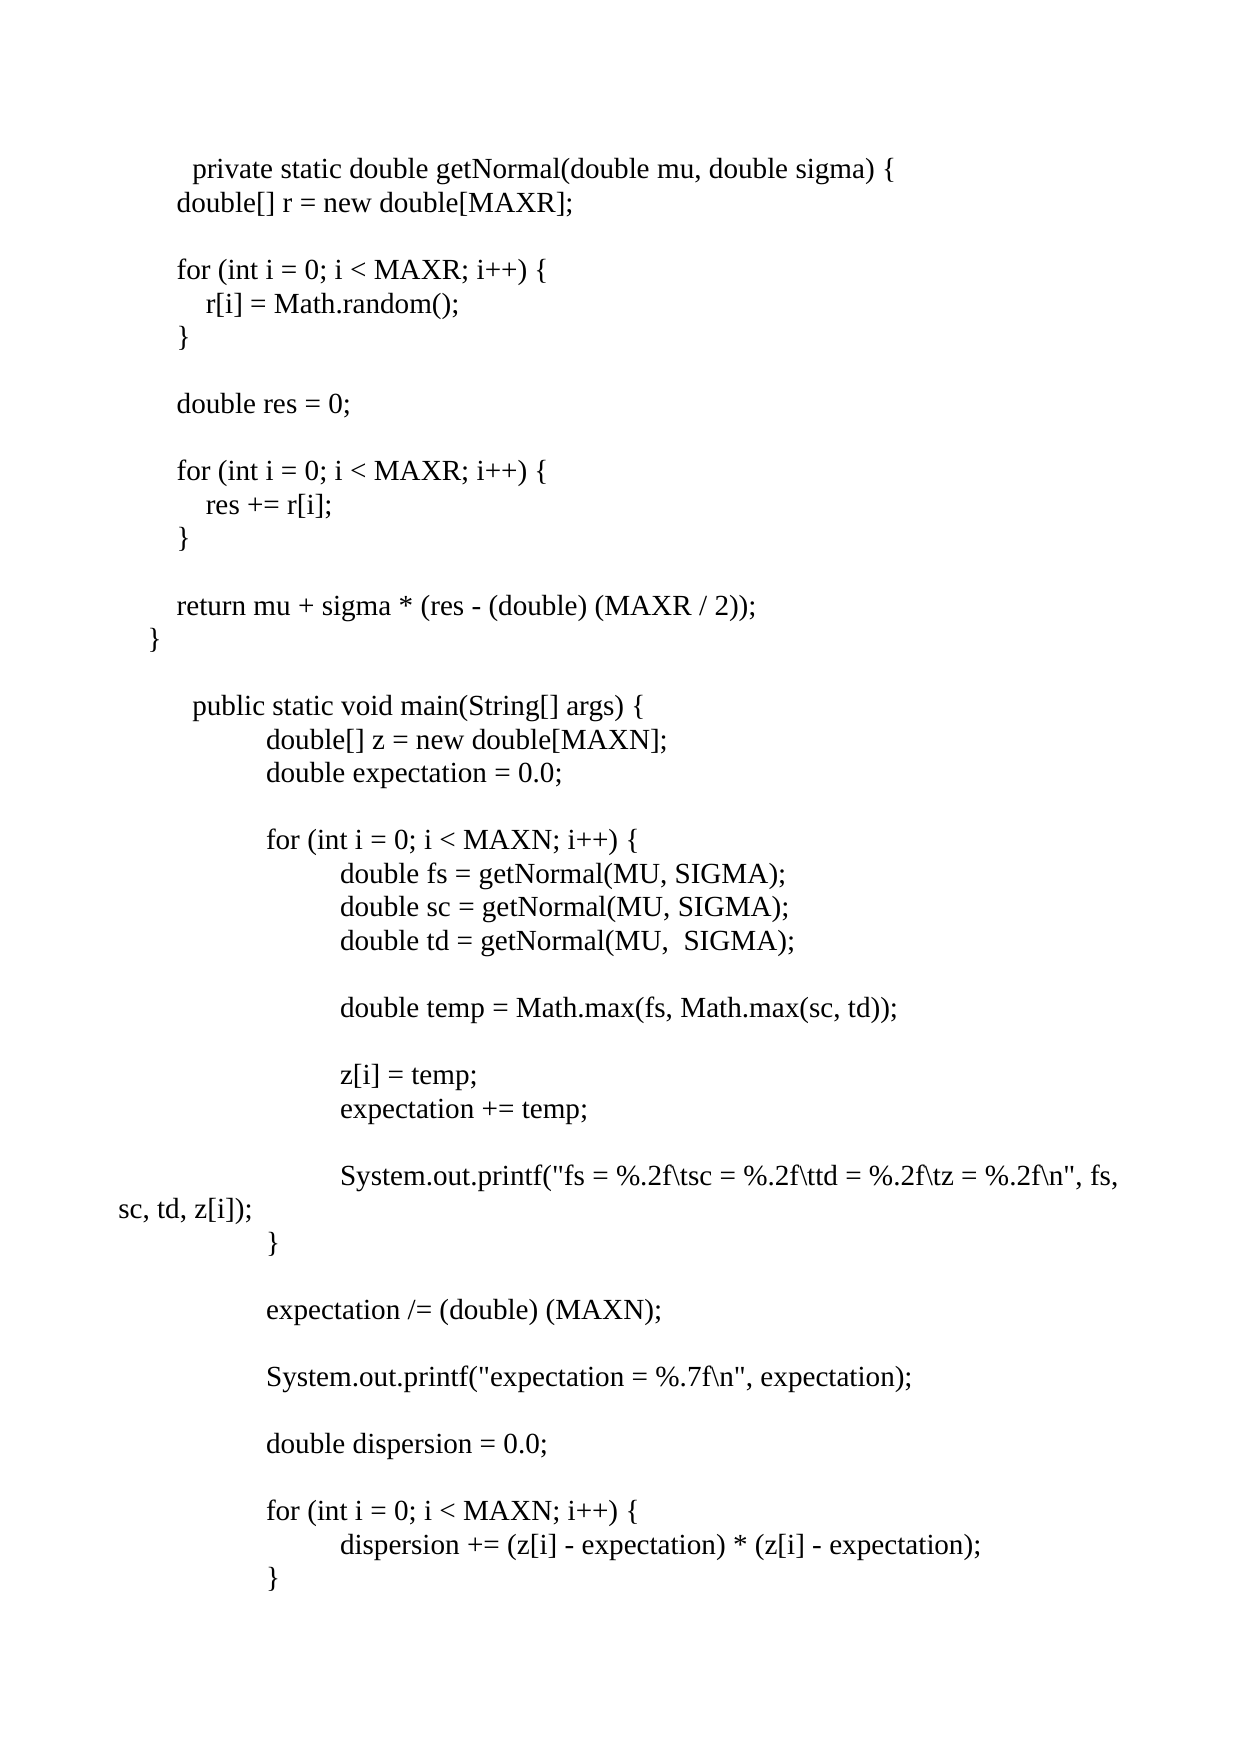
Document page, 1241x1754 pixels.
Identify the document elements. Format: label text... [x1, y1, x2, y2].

text } [118, 1225, 1122, 1258]
text double td = getNormal(MU, SIGMA); [118, 923, 1122, 957]
text for (int i = 0; i < MAXR; i++) { [118, 453, 1122, 487]
text expectation += temp; [118, 1091, 1122, 1124]
text z[i] = temp; [118, 1057, 1122, 1091]
text for (int i = 0; i < MAXN; i++) { [118, 822, 1122, 856]
text System.out.printf("fs = %.2f\tsc = %.2f\ttd = %.2f\tz = %.2f\n", fs, sc, td, z[i]); [118, 1158, 1122, 1225]
text System.out.printf("expectation = %.7f\n", expectation); [118, 1359, 1122, 1393]
text public static void main(String[] args) { [118, 688, 1122, 722]
text double expectation = 0.0; [118, 755, 1122, 789]
text res += r[i]; [118, 487, 1122, 521]
text for (int i = 0; i < MAXN; i++) { [118, 1493, 1122, 1527]
text double res = 0; [118, 386, 1122, 420]
text } [118, 1560, 1122, 1594]
text private static double getNormal(double mu, double sigma) { [118, 152, 1122, 185]
text double[] r = new double[MAXR]; [118, 185, 1122, 219]
text return mu + sigma * (res - (double) (MAXR / 2)); [118, 588, 1122, 621]
text double temp = Math.max(fs, Math.max(sc, td)); [118, 990, 1122, 1024]
text expectation /= (double) (MAXN); [118, 1292, 1122, 1326]
text r[i] = Math.random(); [118, 286, 1122, 319]
text double dispersion = 0.0; [118, 1426, 1122, 1460]
text dispersion += (z[i] - expectation) * (z[i] - expectation); [118, 1527, 1122, 1560]
text } [118, 621, 1122, 655]
text } [118, 521, 1122, 554]
text double[] z = new double[MAXN]; [118, 722, 1122, 755]
text for (int i = 0; i < MAXR; i++) { [118, 252, 1122, 286]
text } [118, 319, 1122, 353]
text double fs = getNormal(MU, SIGMA); [118, 856, 1122, 889]
text double sc = getNormal(MU, SIGMA); [118, 889, 1122, 923]
